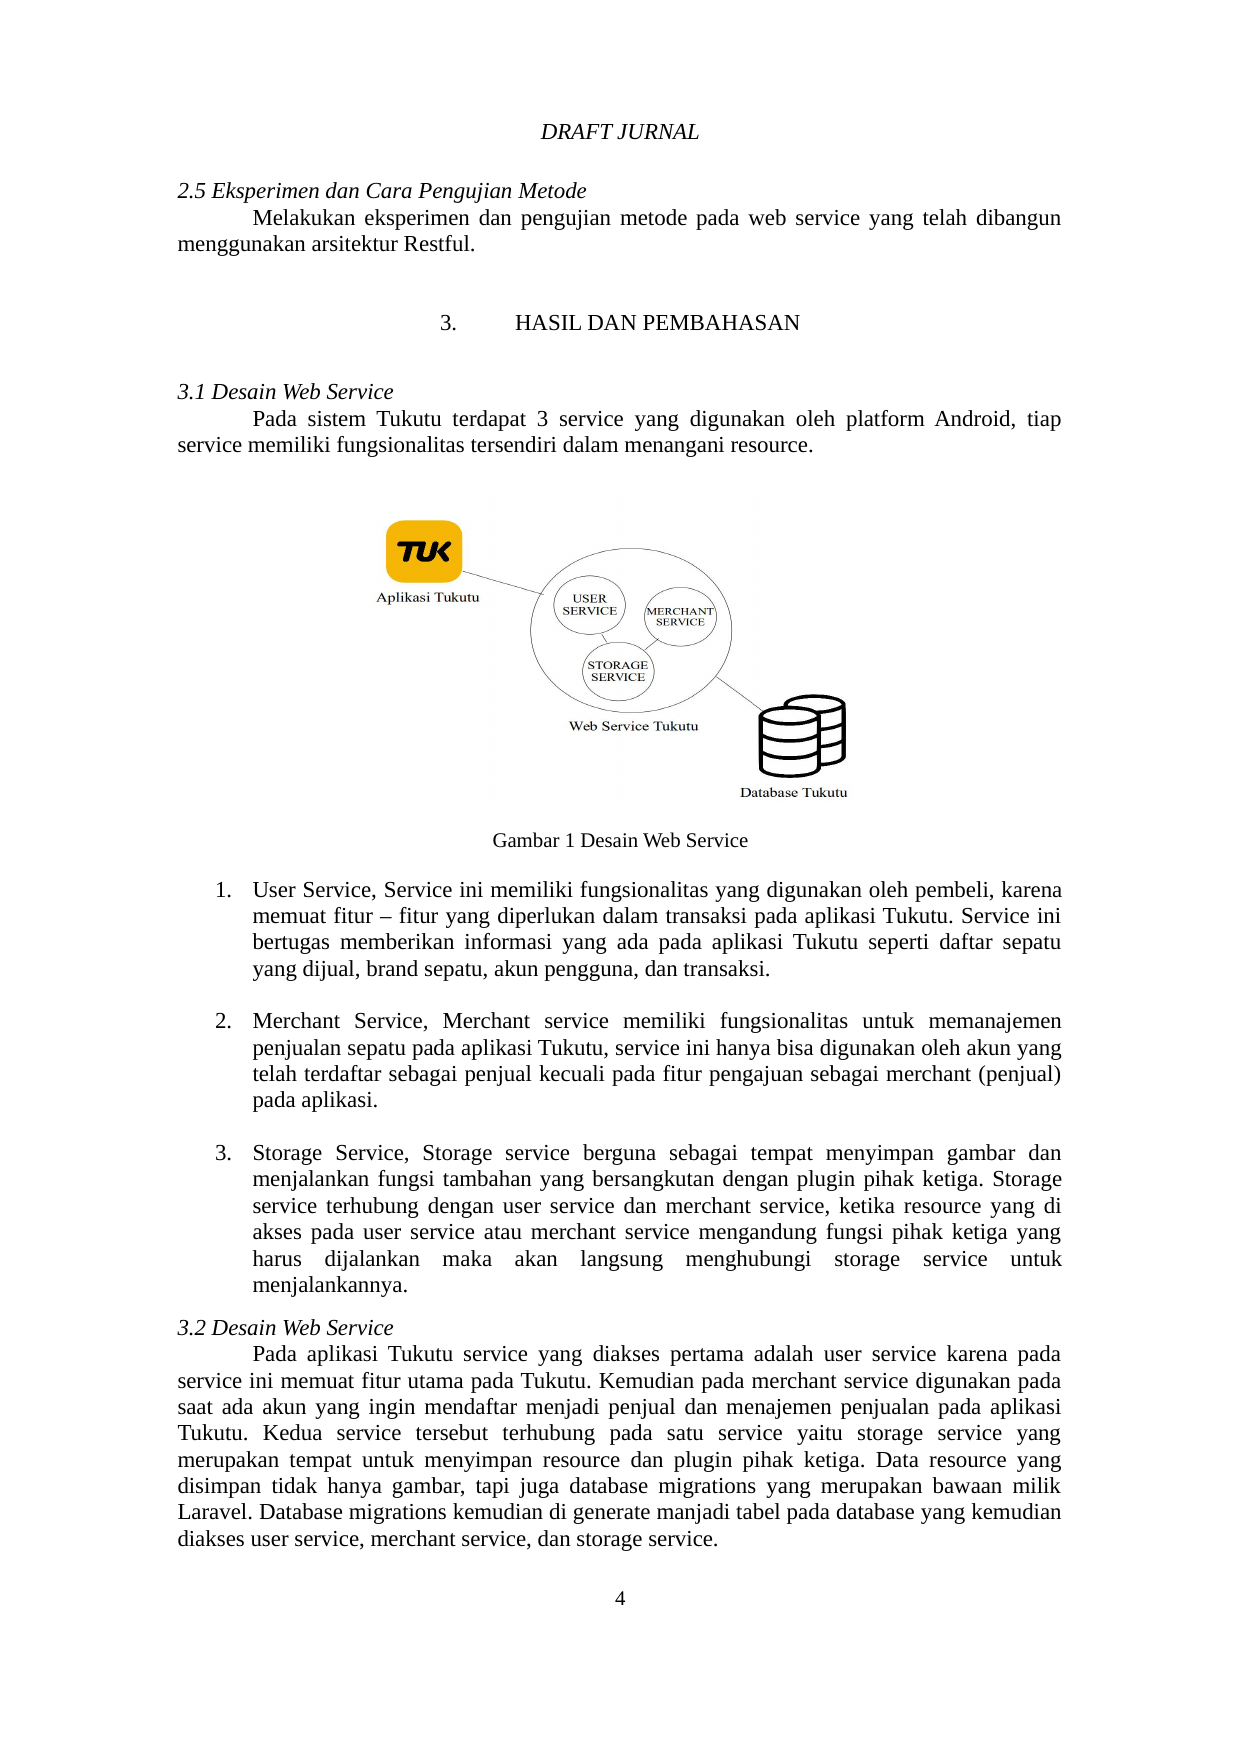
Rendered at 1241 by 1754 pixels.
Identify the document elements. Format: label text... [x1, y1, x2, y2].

text Pada aplikasi Tukutu service yang diakses pertama adalah user service karena pada service ini memuat fitur utama pada Tukutu. Kemudian pada merchant service digunakan pada saat ada akun yang ingin mendaftar menjadi penjual dan menajemen penjualan pada aplikasi Tukutu. Kedua service tersebut terhubung pada satu service yaitu storage service yang merupakan tempat untuk menyimpan resource dan plugin pihak ketiga. Data resource yang disimpan tidak hanya gambar, tapi juga database migrations yang merupakan bawaan milik Laravel. Database migrations kemudian di generate manjadi tabel pada database yang kemudian diakses user service, merchant service, dan storage service. [177, 1340, 1063, 1551]
text Gambar 1 Desain Web Service [177, 827, 1063, 852]
list User Service, Service ini memiliki fungsionalitas yang digunakan oleh pembeli, karena memuat fitur – fitur yang diperlukan dalam transaksi pada aplikasi Tukutu. Service ini bertugas memberikan informasi yang ada pada aplikasi Tukutu seperti daftar sepatu yang dijual, brand sepatu, akun pengguna, dan transaksi. [215, 876, 1063, 981]
text Pada sistem Tukutu terdapat 3 service yang digunakan oleh platform Android, tiap service memiliki fungsionalitas tersendiri dalam menangani resource. [177, 405, 1063, 457]
list HASIL DAN PEMBAHASAN [177, 309, 1063, 335]
list Storage Service, Storage service berguna sebagai tempat menyimpan gambar dan menjalankan fungsi tambahan yang bersangkutan dengan plugin pihak ketiga. Storage service terhubung dengan user service dan merchant service, ketika resource yang di akses pada user service atau merchant service mengandung fungsi pihak ketiga yang harus dijalankan maka akan langsung menghubungi storage service untuk menjalankannya. [215, 1139, 1063, 1297]
text 2.5 Eksperimen dan Cara Pengujian Metode [177, 177, 1063, 203]
picture [357, 481, 884, 804]
text 3.1 Desain Web Service [177, 378, 1063, 405]
text 3.2 Desain Web Service [177, 1314, 1063, 1340]
text Melakukan eksperimen dan pengujian metode pada web service yang telah dibangun menggunakan arsitektur Restful. [177, 203, 1063, 256]
list Merchant Service, Merchant service memiliki fungsionalitas untuk memanajemen penjualan sepatu pada aplikasi Tukutu, service ini hanya bisa digunakan oleh akun yang telah terdaftar sebagai penjual kecuali pada fitur pengajuan sebagai merchant (penjual) pada aplikasi. [215, 1007, 1063, 1113]
